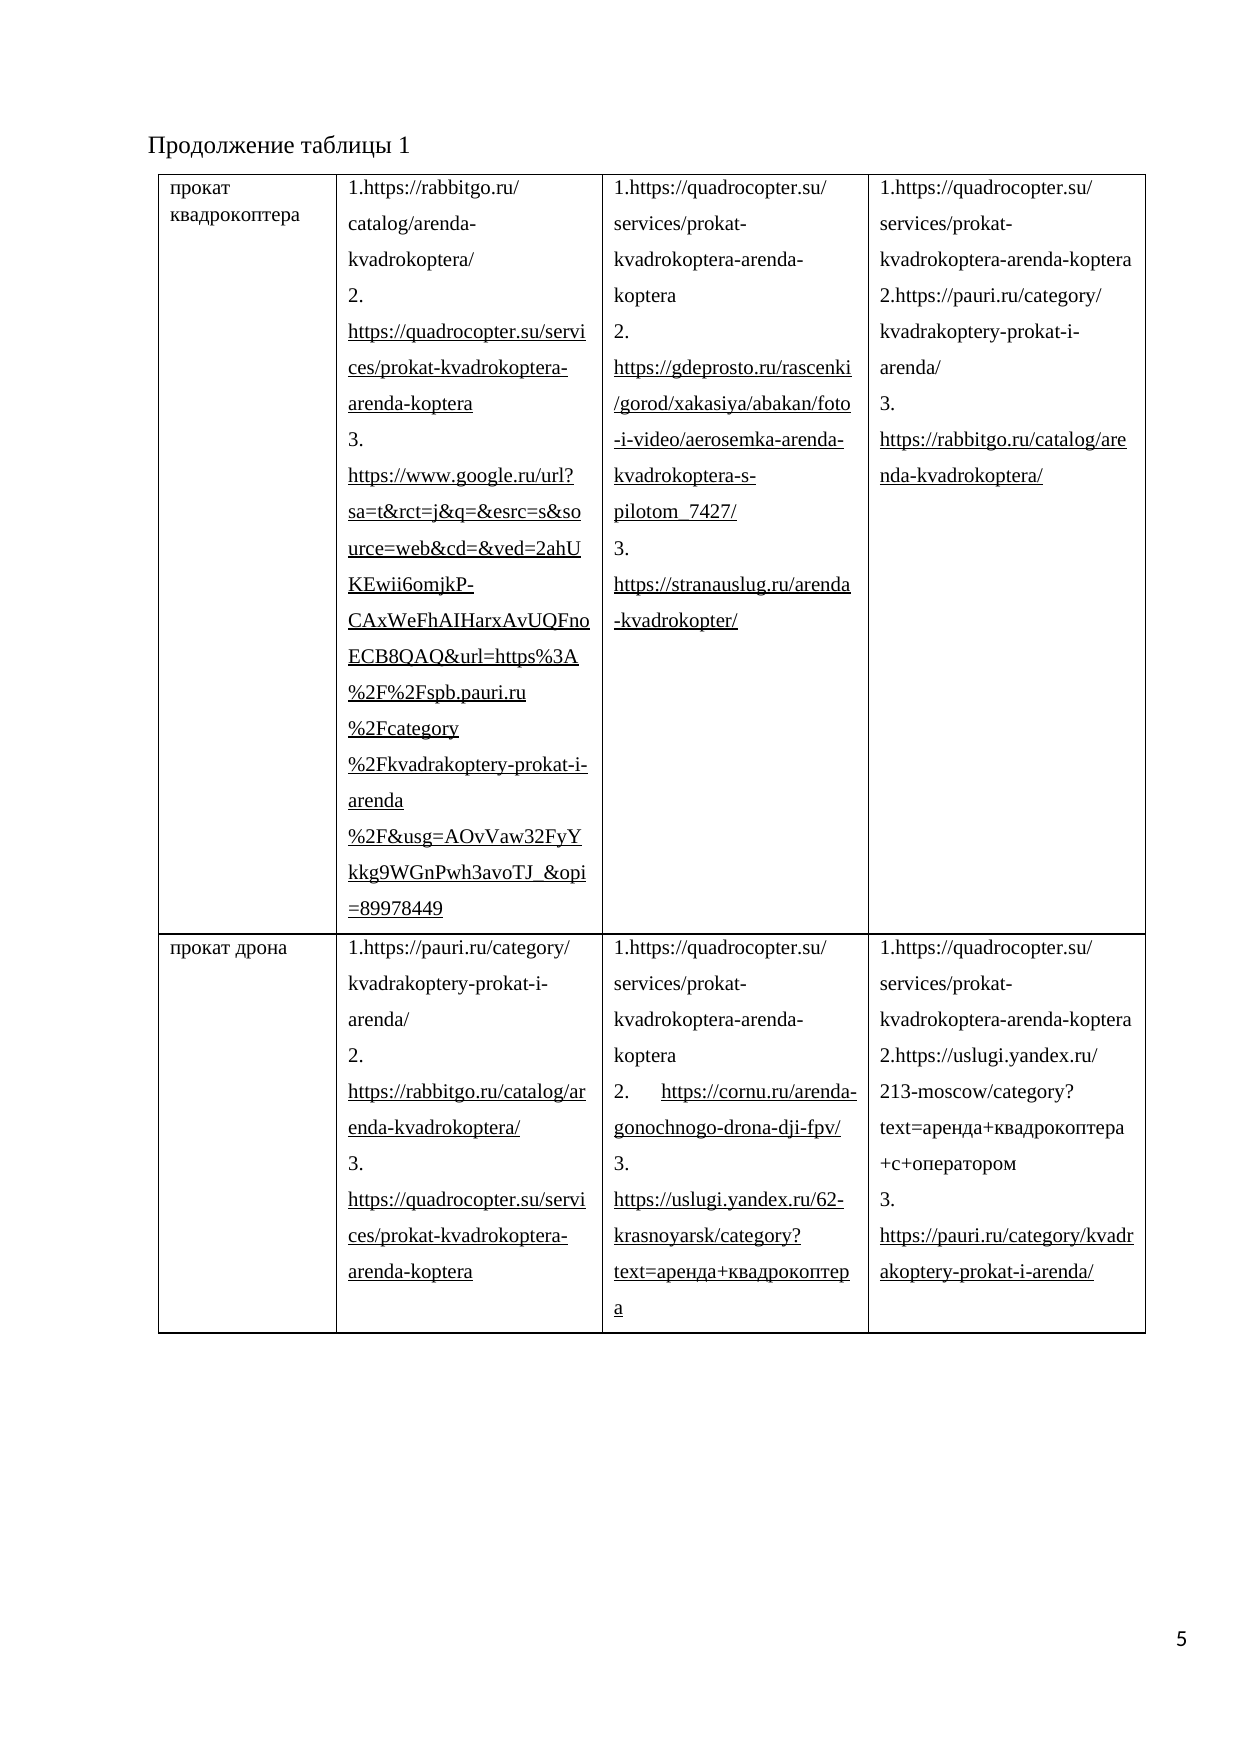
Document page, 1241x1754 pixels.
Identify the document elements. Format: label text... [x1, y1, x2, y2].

table_cell 1.https://quadrocopter.su/services/prokat-kvadrokoptera-arenda-koptera 2. https://cornu.ru/arenda-gonochnogo-drona-dji-fpv/ 3. https://uslugi.yandex.ru/62-krasnoyarsk/category?text=аренда+квадрокоптера [603, 935, 868, 1332]
table_header 1.https://quadrocopter.su/services/prokat-kvadrokoptera-arenda-koptera 2. https://gdeprosto.ru/rascenki/gorod/xakasiya/abakan/foto-i-video/aerosemka-arenda-kvadrokoptera-s-pilotom_7427/ 3. https://stranauslug.ru/arenda-kvadrokopter/ [603, 175, 868, 933]
table_header прокат квадрокоптера [159, 175, 336, 933]
table_header 1.https://quadrocopter.su/services/prokat-kvadrokoptera-arenda-koptera 2.https://pauri.ru/category/kvadrakoptery-prokat-i-arenda/ 3. https://rabbitgo.ru/catalog/arenda-kvadrokoptera/ [869, 175, 1145, 933]
table_cell 1.https://quadrocopter.su/services/prokat-kvadrokoptera-arenda-koptera 2.https://uslugi.yandex.ru/213-moscow/category?text=аренда+квадрокоптера+с+оператором 3. https://pauri.ru/category/kvadrakoptery-prokat-i-arenda/ [869, 935, 1145, 1332]
table_cell прокат дрона [159, 935, 336, 1332]
table_header 1.https://rabbitgo.ru/catalog/arenda-kvadrokoptera/ 2. https://quadrocopter.su/services/prokat-kvadrokoptera-arenda-koptera 3. https://www.google.ru/url?sa=t&rct=j&q=&esrc=s&source=web&cd=&ved=2ahUKEwii6omjkP-CAxWeFhAIHarxAvUQFnoECB8QAQ&url=https%3A%2F%2Fspb.pauri.ru%2Fcategory%2Fkvadrakoptery-prokat-i-arenda%2F&usg=AOvVaw32FyYkkg9WGnPwh3avoTJ_&opi=89978449 [337, 175, 602, 933]
text Продолжение таблицы 1 [148, 131, 1187, 159]
table_cell 1.https://pauri.ru/category/kvadrakoptery-prokat-i-arenda/ 2. https://rabbitgo.ru/catalog/arenda-kvadrokoptera/ 3. https://quadrocopter.su/services/prokat-kvadrokoptera-arenda-koptera [337, 935, 602, 1332]
